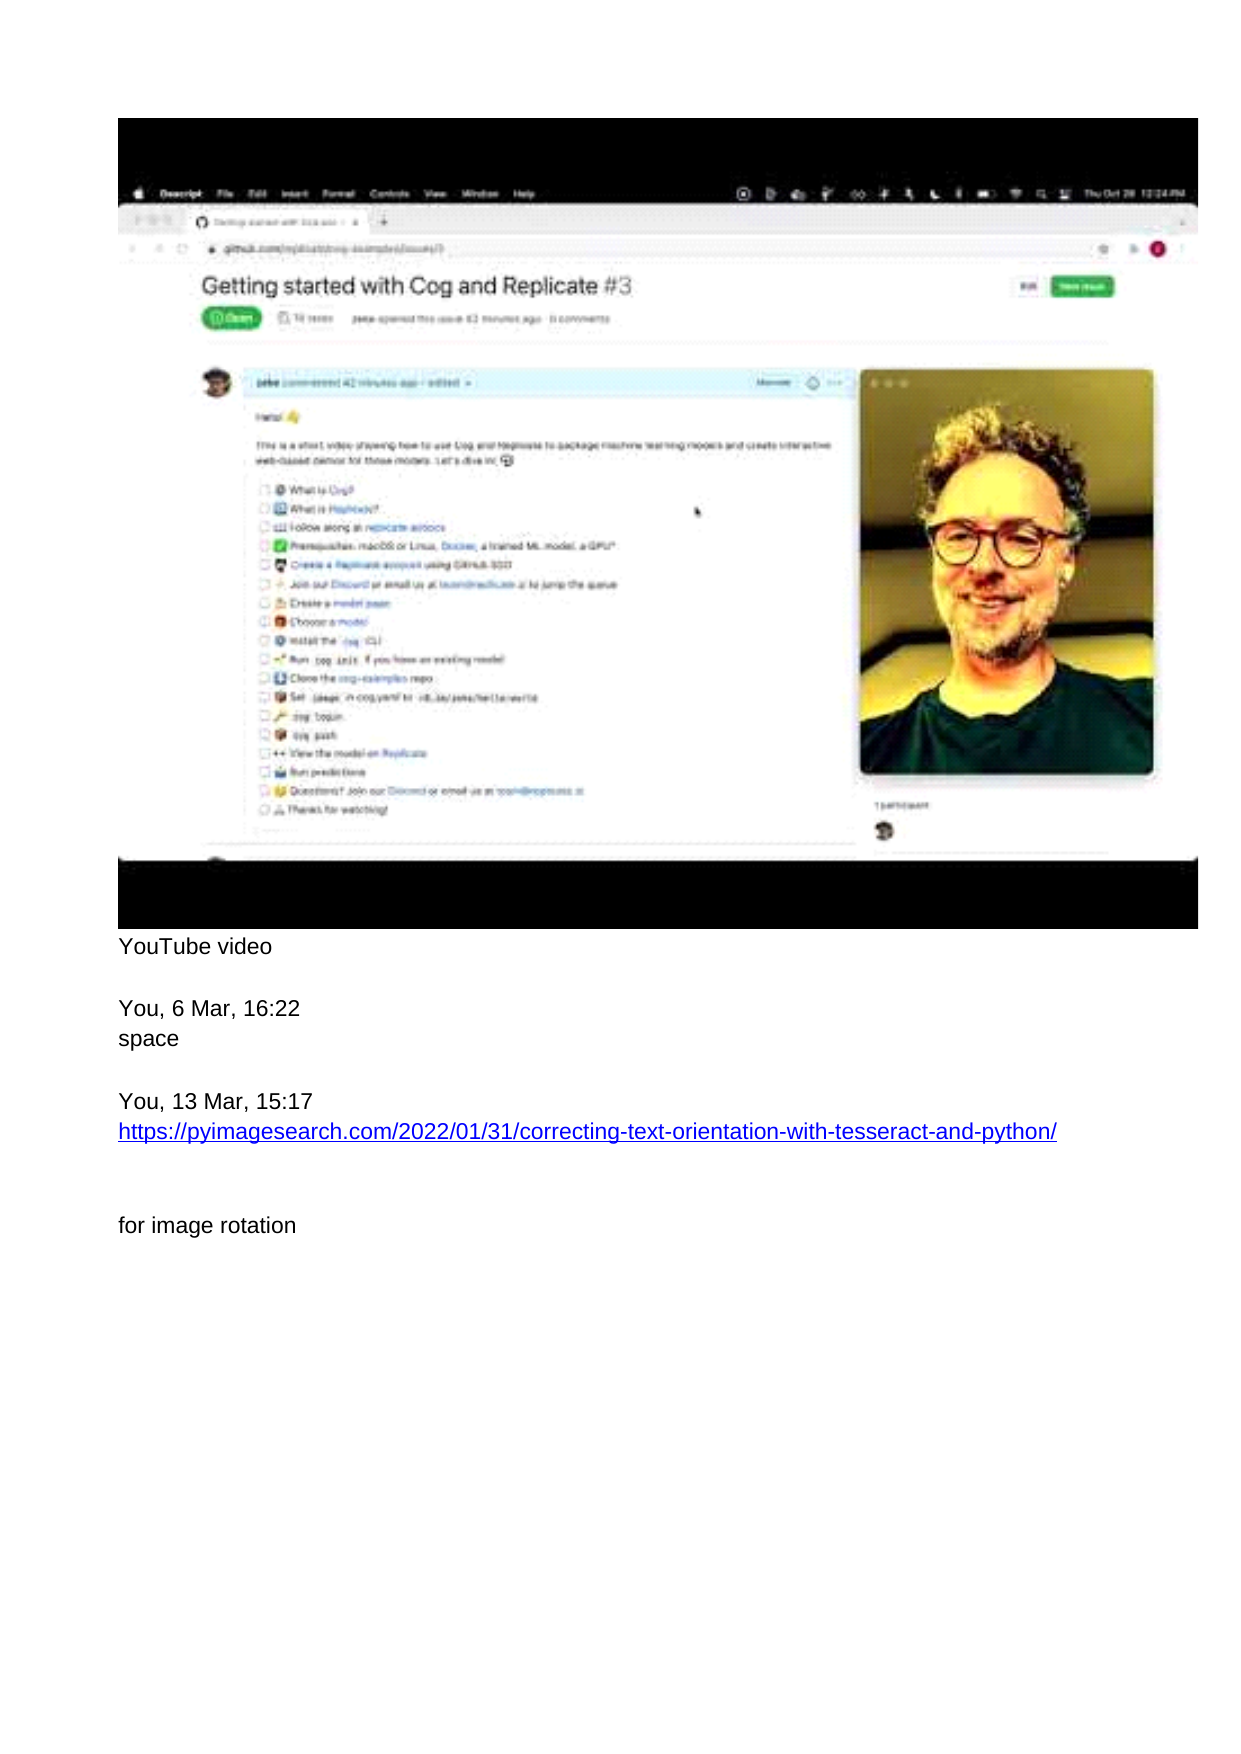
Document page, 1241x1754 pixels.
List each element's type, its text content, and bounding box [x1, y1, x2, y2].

text https://pyimagesearch.com/2022/01/31/correcting-text-orientation-with-tesseract-and-python/ [118, 1118, 1122, 1144]
text You, 13 Mar, 15:17 [118, 1088, 1122, 1114]
text space [118, 1025, 1122, 1052]
text for image rotation [118, 1212, 1122, 1239]
text You, 6 Mar, 16:22 [118, 995, 1122, 1021]
text YouTube video [118, 933, 1122, 959]
